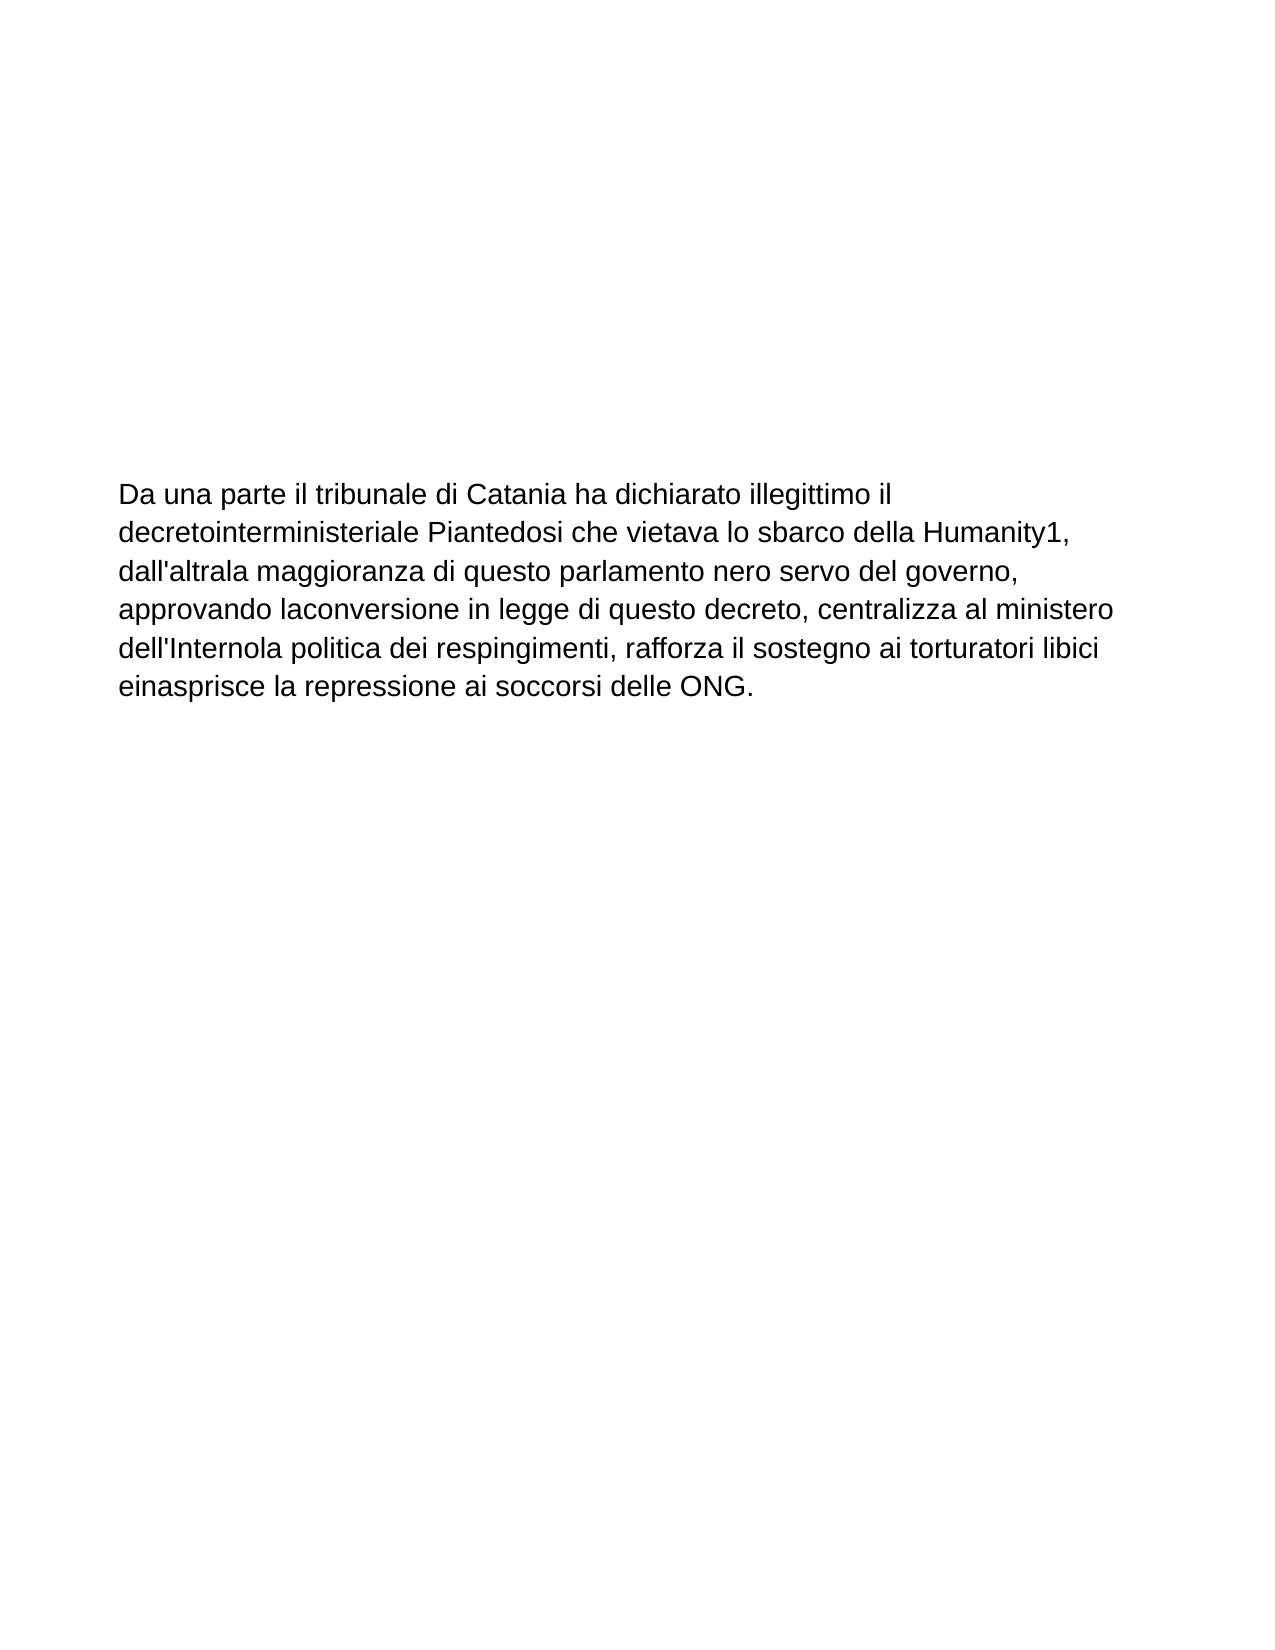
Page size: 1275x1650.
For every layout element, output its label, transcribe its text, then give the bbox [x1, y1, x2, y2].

text Da una parte il tribunale di Catania ha dichiarato illegittimo il decretointerministeriale Piantedosi che vietava lo sbarco della Humanity1, dall'altrala maggioranza di questo parlamento nero servo del governo, approvando laconversione in legge di questo decreto, centralizza al ministero dell'Internola politica dei respingimenti, rafforza il sostegno ai torturatori libici einasprisce la repressione ai soccorsi delle ONG. [118, 477, 1157, 703]
